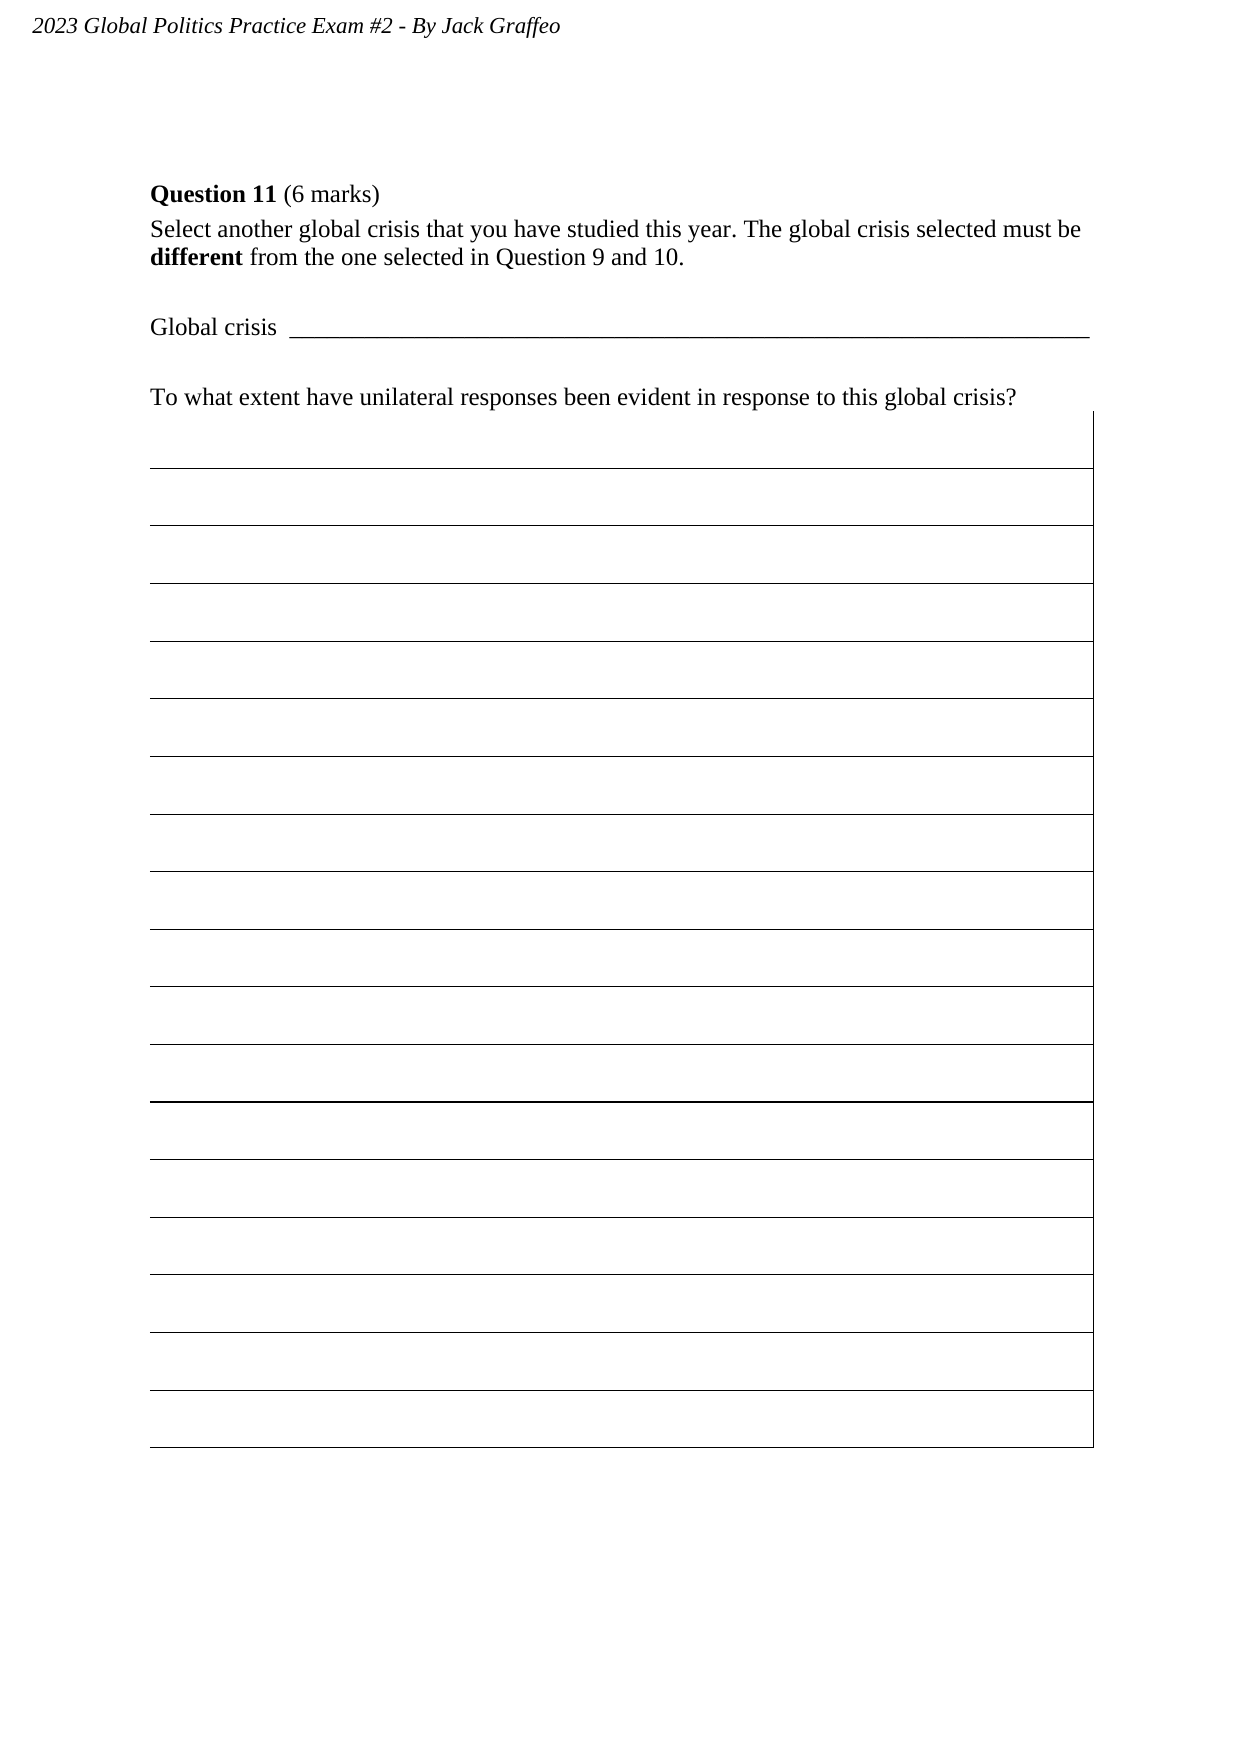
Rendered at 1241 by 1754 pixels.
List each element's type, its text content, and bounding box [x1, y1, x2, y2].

text To what extent have unilateral responses been evident in response to this global crisis? [150, 382, 1090, 411]
table_cell [150, 815, 1093, 871]
table_cell [150, 872, 1093, 929]
table_cell [150, 1333, 1093, 1389]
table_cell [150, 1045, 1093, 1101]
table_cell [150, 930, 1093, 986]
table_cell [150, 1218, 1093, 1274]
table_cell [150, 469, 1093, 525]
table_cell [150, 699, 1093, 756]
table_cell [150, 987, 1093, 1044]
table_cell [150, 1275, 1093, 1332]
table_header [150, 411, 1093, 468]
table_cell [150, 757, 1093, 813]
text Question 11 (6 marks) [150, 179, 1090, 207]
text Select another global crisis that you have studied this year. The global crisis selected must be different from the one selected in Question 9 and 10. [150, 214, 1090, 271]
text Global crisis ________________________________________________________________ [150, 312, 1090, 341]
table_cell [150, 1103, 1093, 1159]
table_cell [150, 642, 1093, 698]
table_cell [150, 1391, 1093, 1447]
table_cell [150, 526, 1093, 583]
table_cell [150, 584, 1093, 641]
table_cell [150, 1160, 1093, 1217]
